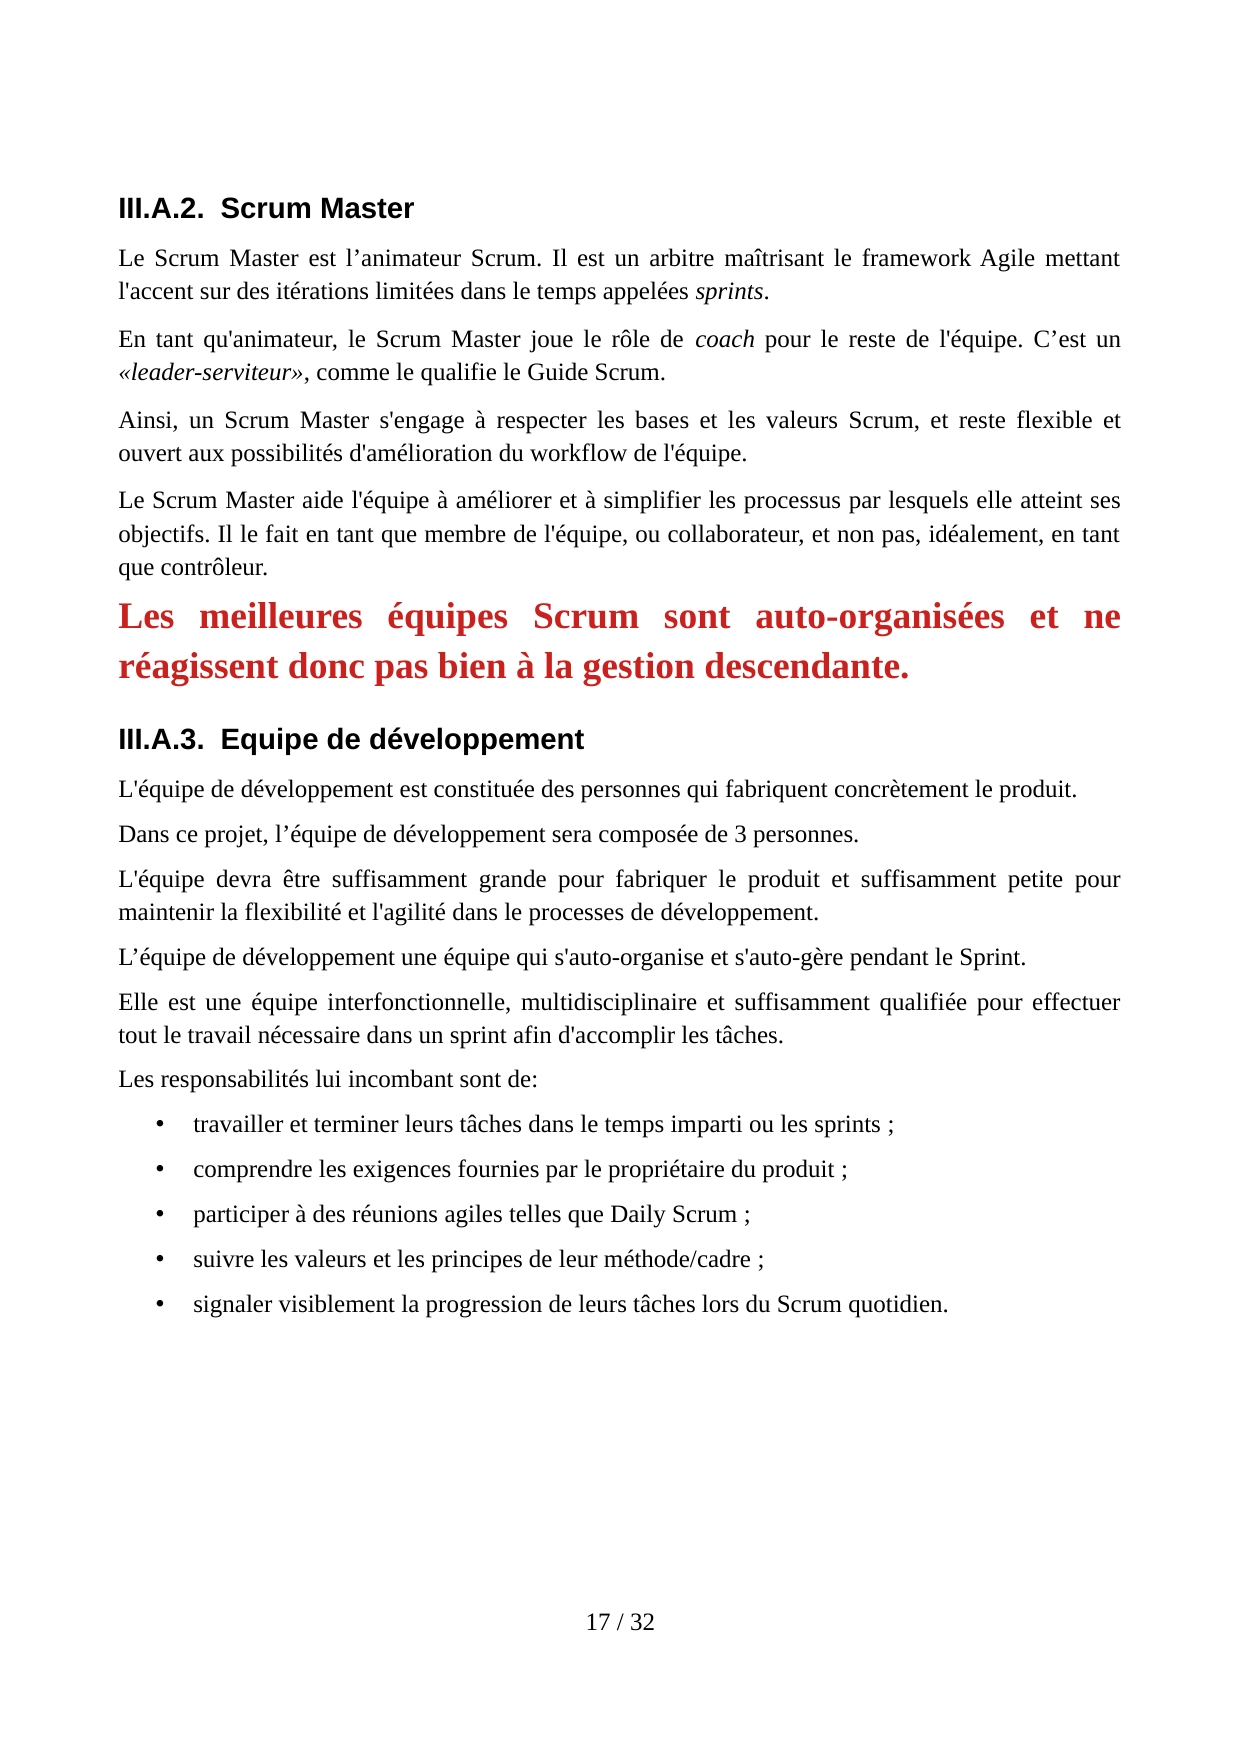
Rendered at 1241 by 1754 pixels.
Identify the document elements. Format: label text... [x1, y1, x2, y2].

text Elle est une équipe interfonctionnelle, multidisciplinaire et suffisamment qualifiée pour effectuer tout le travail nécessaire dans un sprint afin d'accomplir les tâches. [118, 987, 1122, 1048]
list comprendre les exigences fournies par le propriétaire du produit ; [156, 1154, 1122, 1183]
text Le Scrum Master est l’animateur Scrum. Il est un arbitre maîtrisant le framework Agile mettant l'accent sur des itérations limitées dans le temps appelées sprints. [118, 243, 1122, 305]
text Le Scrum Master aide l'équipe à améliorer et à simplifier les processus par lesquels elle atteint ses objectifs. Il le fait en tant que membre de l'équipe, ou collaborateur, et non pas, idéalement, en tant que contrôleur. [118, 486, 1122, 580]
subtitle Equipe de développement [118, 722, 1122, 756]
list travailler et terminer leurs tâches dans le temps imparti ou les sprints ; [156, 1109, 1122, 1138]
text Dans ce projet, l’équipe de développement sera composée de 3 personnes. [118, 819, 1122, 848]
text L'équipe devra être suffisamment grande pour fabriquer le produit et suffisamment petite pour maintenir la flexibilité et l'agilité dans le processes de développement. [118, 864, 1122, 926]
subtitle Scrum Master [118, 191, 1122, 225]
list suivre les valeurs et les principes de leur méthode/cadre ; [156, 1244, 1122, 1273]
text Les meilleures équipes Scrum sont auto-organisées et ne réagissent donc pas bien à la gestion descendante. [118, 593, 1122, 686]
list signaler visiblement la progression de leurs tâches lors du Scrum quotidien. [156, 1289, 1122, 1318]
text Les responsabilités lui incombant sont de: [118, 1064, 1122, 1093]
text L'équipe de développement est constituée des personnes qui fabriquent concrètement le produit. [118, 774, 1122, 803]
text L’équipe de développement une équipe qui s'auto-organise et s'auto-gère pendant le Sprint. [118, 942, 1122, 971]
text Ainsi, un Scrum Master s'engage à respecter les bases et les valeurs Scrum, et reste flexible et ouvert aux possibilités d'amélioration du workflow de l'équipe. [118, 405, 1122, 467]
text En tant qu'animateur, le Scrum Master joue le rôle de coach pour le reste de l'équipe. C’est un «leader-serviteur», comme le qualifie le Guide Scrum. [118, 324, 1122, 386]
list participer à des réunions agiles telles que Daily Scrum ; [156, 1199, 1122, 1228]
